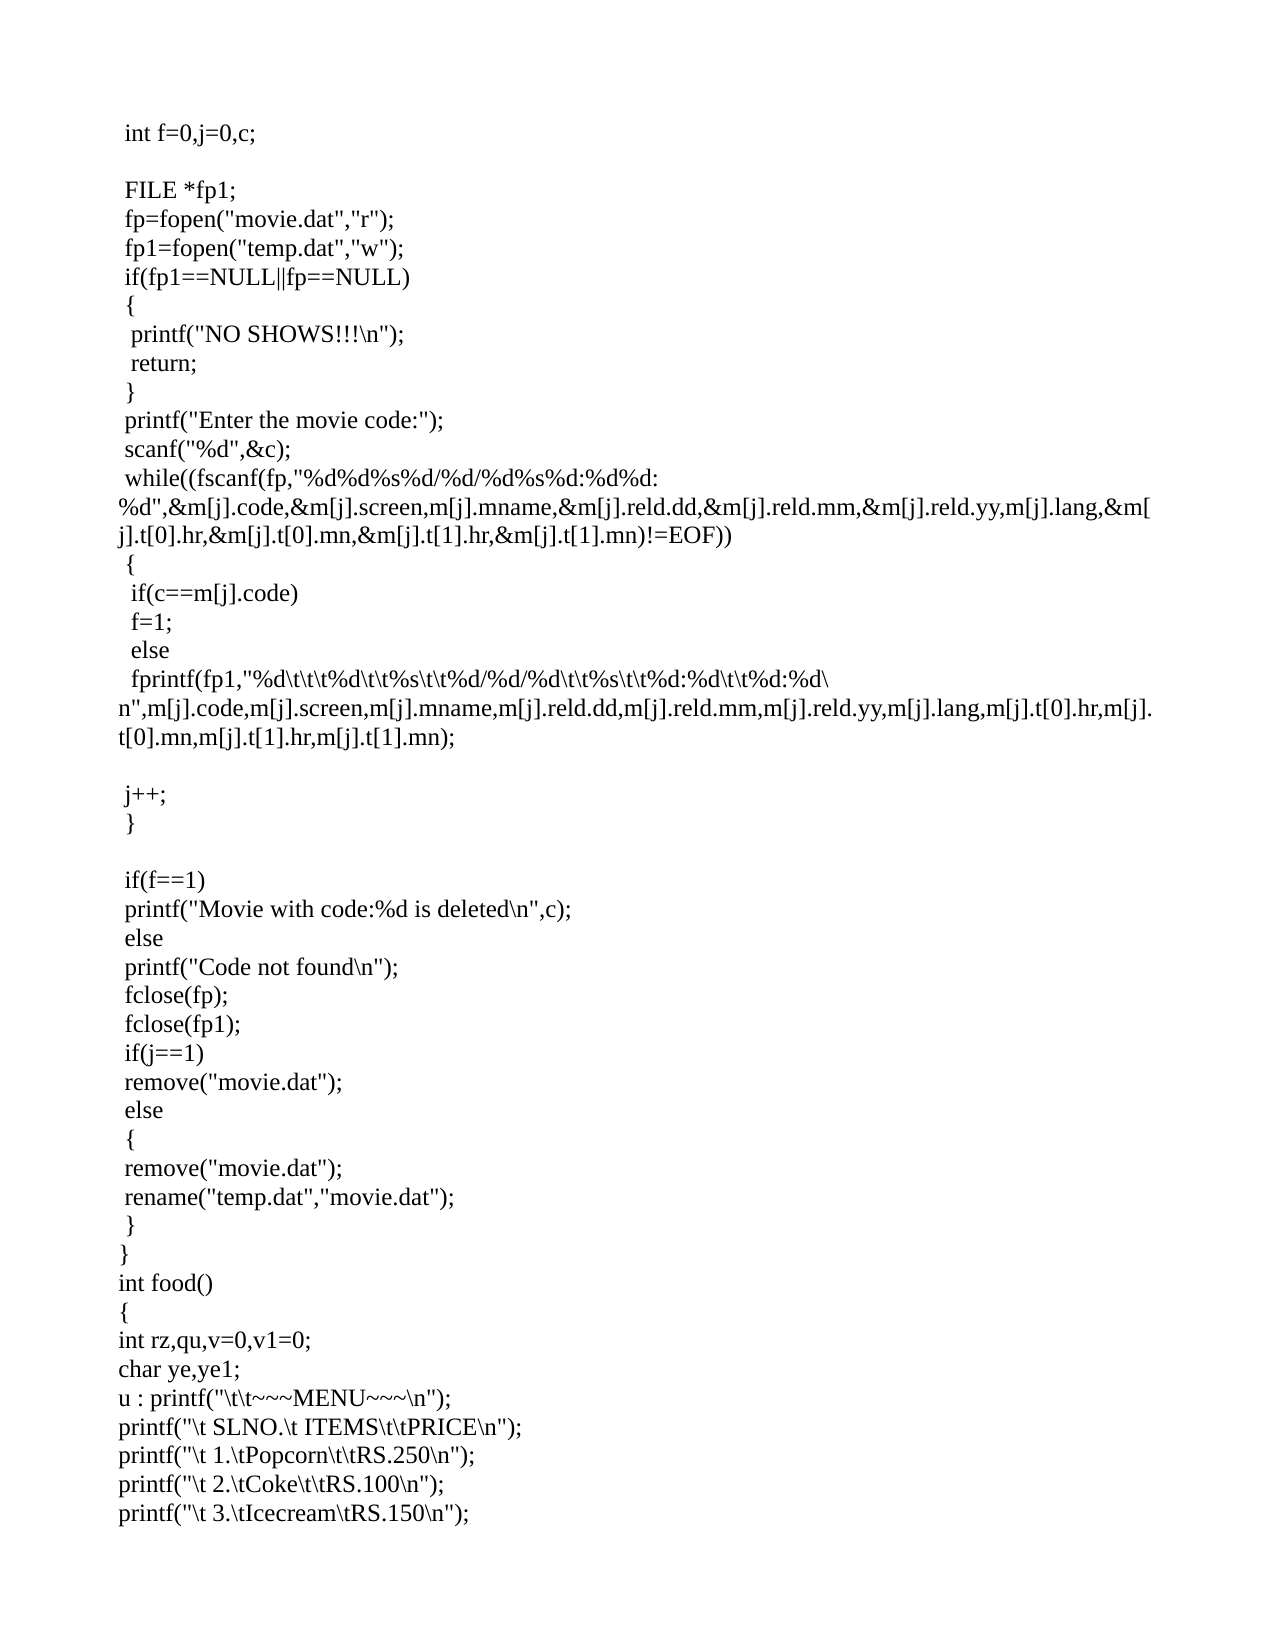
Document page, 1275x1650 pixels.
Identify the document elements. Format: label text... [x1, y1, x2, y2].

text remove("movie.dat"); [118, 1067, 1157, 1096]
text { [118, 1297, 1157, 1326]
text fclose(fp1); [118, 1009, 1157, 1038]
text fprintf(fp1,"%d\t\t\t%d\t\t%s\t\t%d/%d/%d\t\t%s\t\t%d:%d\t\t%d:%d\n",m[j].code,m[j].screen,m[j].mname,m[j].reld.dd,m[j].reld.mm,m[j].reld.yy,m[j].lang,m[j].t[0].hr,m[j].t[0].mn,m[j].t[1].hr,m[j].t[1].mn); [118, 664, 1157, 751]
text printf("\t SLNO.\t ITEMS\t\tPRICE\n"); [118, 1412, 1157, 1441]
text while((fscanf(fp,"%d%d%s%d/%d/%d%s%d:%d%d:%d",&m[j].code,&m[j].screen,m[j].mname,&m[j].reld.dd,&m[j].reld.mm,&m[j].reld.yy,m[j].lang,&m[j].t[0].hr,&m[j].t[0].mn,&m[j].t[1].hr,&m[j].t[1].mn)!=EOF)) [118, 463, 1157, 549]
text if(fp1==NULL||fp==NULL) [118, 262, 1157, 291]
text printf("\t 3.\tIcecream\tRS.150\n"); [118, 1498, 1157, 1527]
text int rz,qu,v=0,v1=0; [118, 1326, 1157, 1354]
text f=1; [118, 607, 1157, 636]
text } [118, 1239, 1157, 1268]
text if(f==1) [118, 866, 1157, 894]
text if(j==1) [118, 1038, 1157, 1067]
text printf("NO SHOWS!!!\n"); [118, 319, 1157, 348]
text char ye,ye1; [118, 1354, 1157, 1383]
text } [118, 1211, 1157, 1239]
text j++; [118, 779, 1157, 808]
text if(c==m[j].code) [118, 578, 1157, 607]
text { [118, 291, 1157, 319]
text else [118, 923, 1157, 952]
text return; [118, 348, 1157, 377]
text remove("movie.dat"); [118, 1153, 1157, 1182]
text printf("Enter the movie code:"); [118, 406, 1157, 434]
text scanf("%d",&c); [118, 434, 1157, 463]
text FILE *fp1; [118, 176, 1157, 204]
text { [118, 1124, 1157, 1153]
text printf("\t 1.\tPopcorn\t\tRS.250\n"); [118, 1441, 1157, 1469]
text { [118, 549, 1157, 578]
text else [118, 1096, 1157, 1124]
text int food() [118, 1268, 1157, 1297]
text } [118, 377, 1157, 406]
text else [118, 636, 1157, 664]
text rename("temp.dat","movie.dat"); [118, 1182, 1157, 1211]
text fclose(fp); [118, 981, 1157, 1009]
text printf("Movie with code:%d is deleted\n",c); [118, 894, 1157, 923]
text int f=0,j=0,c; [118, 118, 1157, 147]
text u : printf("\t\t~~~MENU~~~\n"); [118, 1383, 1157, 1412]
text printf("Code not found\n"); [118, 952, 1157, 981]
text printf("\t 2.\tCoke\t\tRS.100\n"); [118, 1469, 1157, 1498]
text } [118, 808, 1157, 837]
text fp=fopen("movie.dat","r"); [118, 204, 1157, 233]
text fp1=fopen("temp.dat","w"); [118, 233, 1157, 262]
